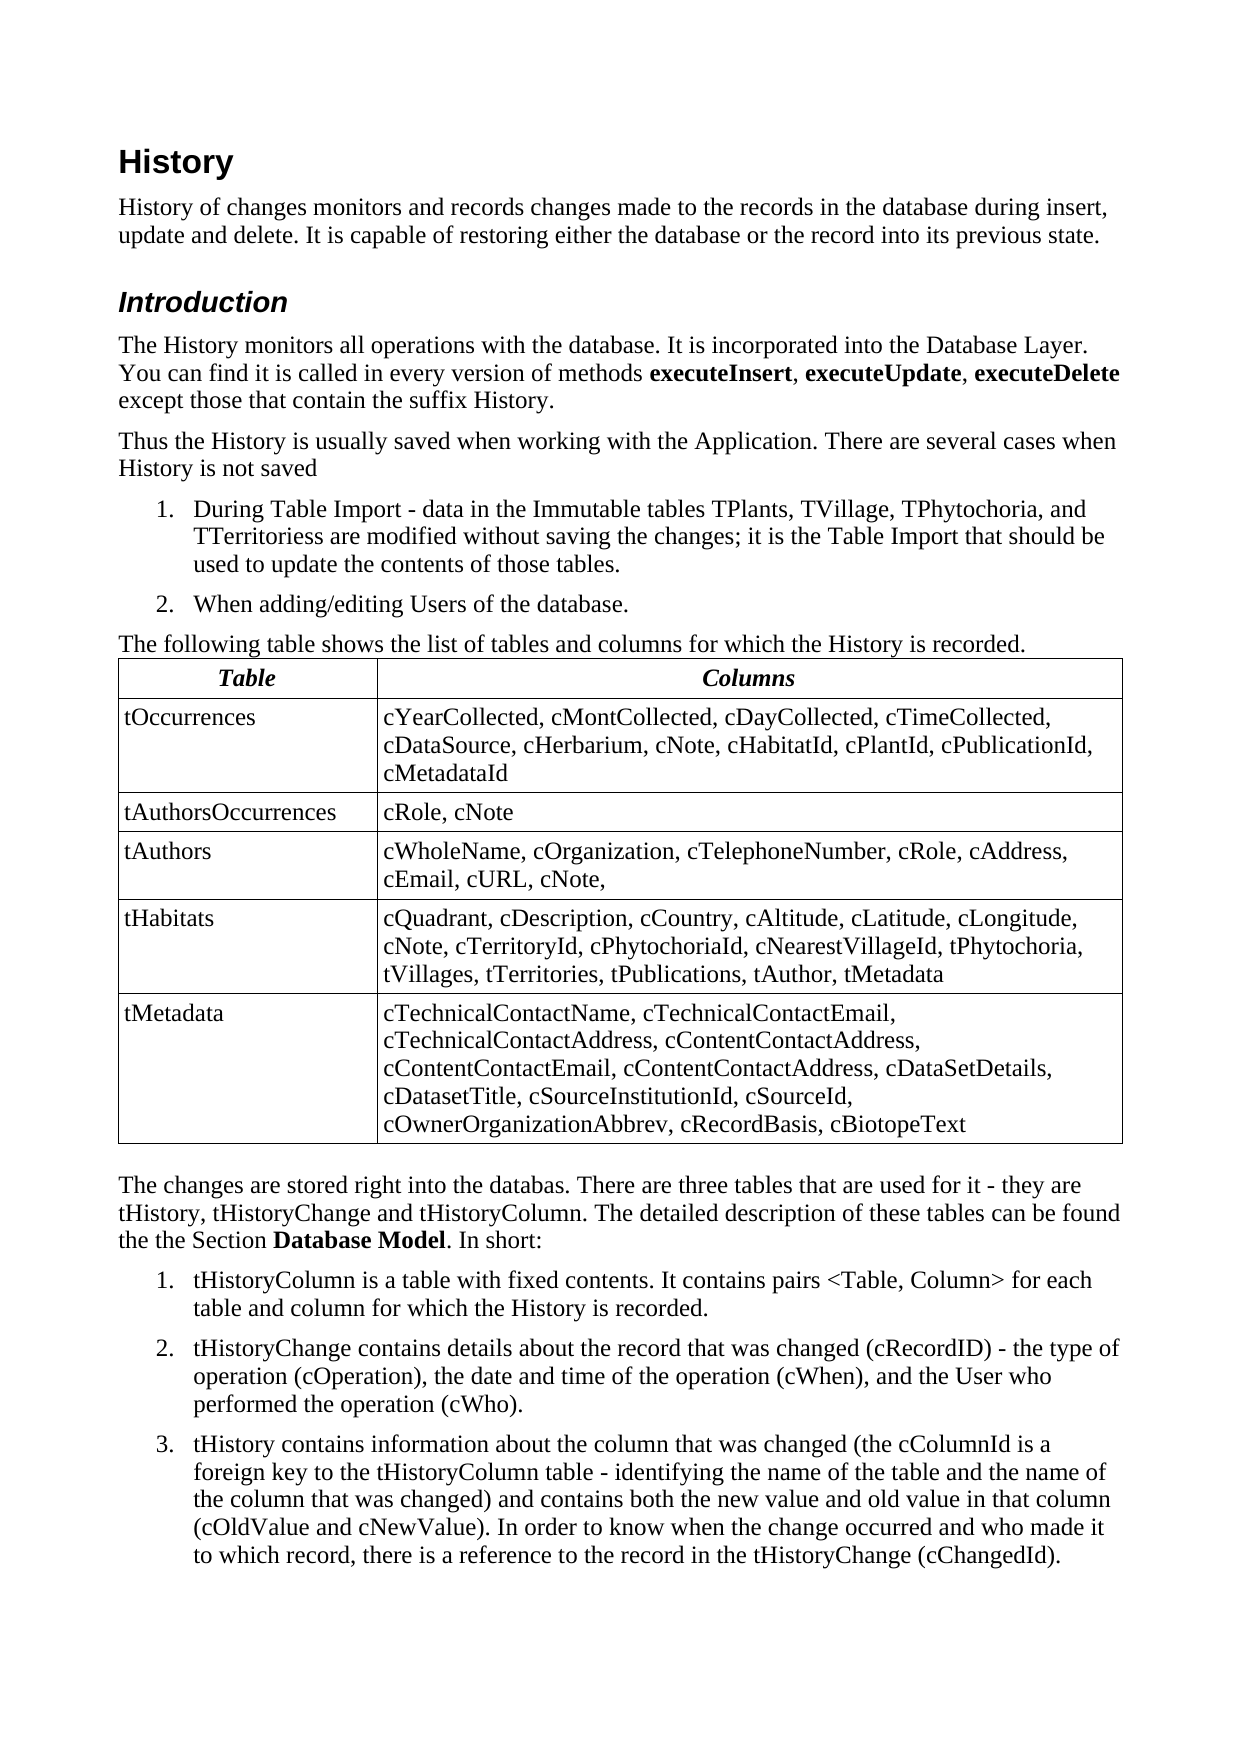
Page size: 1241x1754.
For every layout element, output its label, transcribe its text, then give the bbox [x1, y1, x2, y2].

text History of changes monitors and records changes made to the records in the database during insert, update and delete. It is capable of restoring either the database or the record into its previous state. [118, 193, 1122, 248]
table_cell cTechnicalContactName, cTechnicalContactEmail, cTechnicalContactAddress, cContentContactAddress, cContentContactEmail, cContentContactAddress, cDataSetDetails, cDatasetTitle, cSourceInstitutionId, cSourceId, cOwnerOrganizationAbbrev, cRecordBasis, cBiotopeText [378, 994, 1122, 1143]
table_cell tAuthorsOccurrences [119, 793, 377, 831]
text The changes are stored right into the databas. There are three tables that are used for it - they are [118, 1171, 1122, 1199]
table_cell tOccurrences [119, 699, 377, 792]
text Thus the History is usually saved when working with the Application. There are several cases when History is not saved [118, 427, 1122, 482]
list tHistoryChange contains details about the record that was changed (cRecordID) - the type of operation (cOperation), the date and time of the operation (cWhen), and the User who performed the operation (cWho). [156, 1334, 1122, 1418]
text tHistory, tHistoryChange and tHistoryColumn. The detailed description of these tables can be found the the Section Database Model. In short: [118, 1199, 1122, 1254]
list When adding/editing Users of the database. [156, 590, 1122, 618]
table_header Table [119, 659, 377, 697]
list During Table Import - data in the Immutable tables TPlants, TVillage, TPhytochoria, and TTerritoriess are modified without saving the changes; it is the Table Import that should be used to update the contents of those tables. [156, 495, 1122, 578]
text The following table shows the list of tables and columns for which the History is recorded. [118, 631, 1122, 658]
table_cell cQuadrant, cDescription, cCountry, cAltitude, cLatitude, cLongitude, cNote, cTerritoryId, cPhytochoriaId, cNearestVillageId, tPhytochoria, tVillages, tTerritories, tPublications, tAuthor, tMetadata [378, 900, 1122, 993]
table_cell cWholeName, cOrganization, cTelephoneNumber, cRole, cAddress, cEmail, cURL, cNote, [378, 832, 1122, 898]
list tHistoryColumn is a table with fixed contents. It contains pairs <Table, Column> for each table and column for which the History is recorded. [156, 1267, 1122, 1322]
subtitle History [118, 143, 1122, 181]
subtitle Introduction [118, 286, 1122, 319]
table_header Columns [378, 659, 1122, 697]
text The History monitors all operations with the database. It is incorporated into the Database Layer. You can find it is called in every version of methods executeInsert, executeUpdate, executeDelete except those that contain the suffix History. [118, 331, 1122, 414]
table_cell tHabitats [119, 900, 377, 993]
table_cell cRole, cNote [378, 793, 1122, 831]
table_cell tAuthors [119, 832, 377, 898]
table_cell cYearCollected, cMontCollected, cDayCollected, cTimeCollected, cDataSource, cHerbarium, cNote, cHabitatId, cPlantId, cPublicationId, cMetadataId [378, 699, 1122, 792]
table_cell tMetadata [119, 994, 377, 1143]
list tHistory contains information about the column that was changed (the cColumnId is a foreign key to the tHistoryColumn table - identifying the name of the table and the name of the column that was changed) and contains both the new value and old value in that column (cOldValue and cNewValue). In order to know when the change occurred and who made it to which record, there is a reference to the record in the tHistoryChange (cChangedId). [156, 1430, 1122, 1569]
